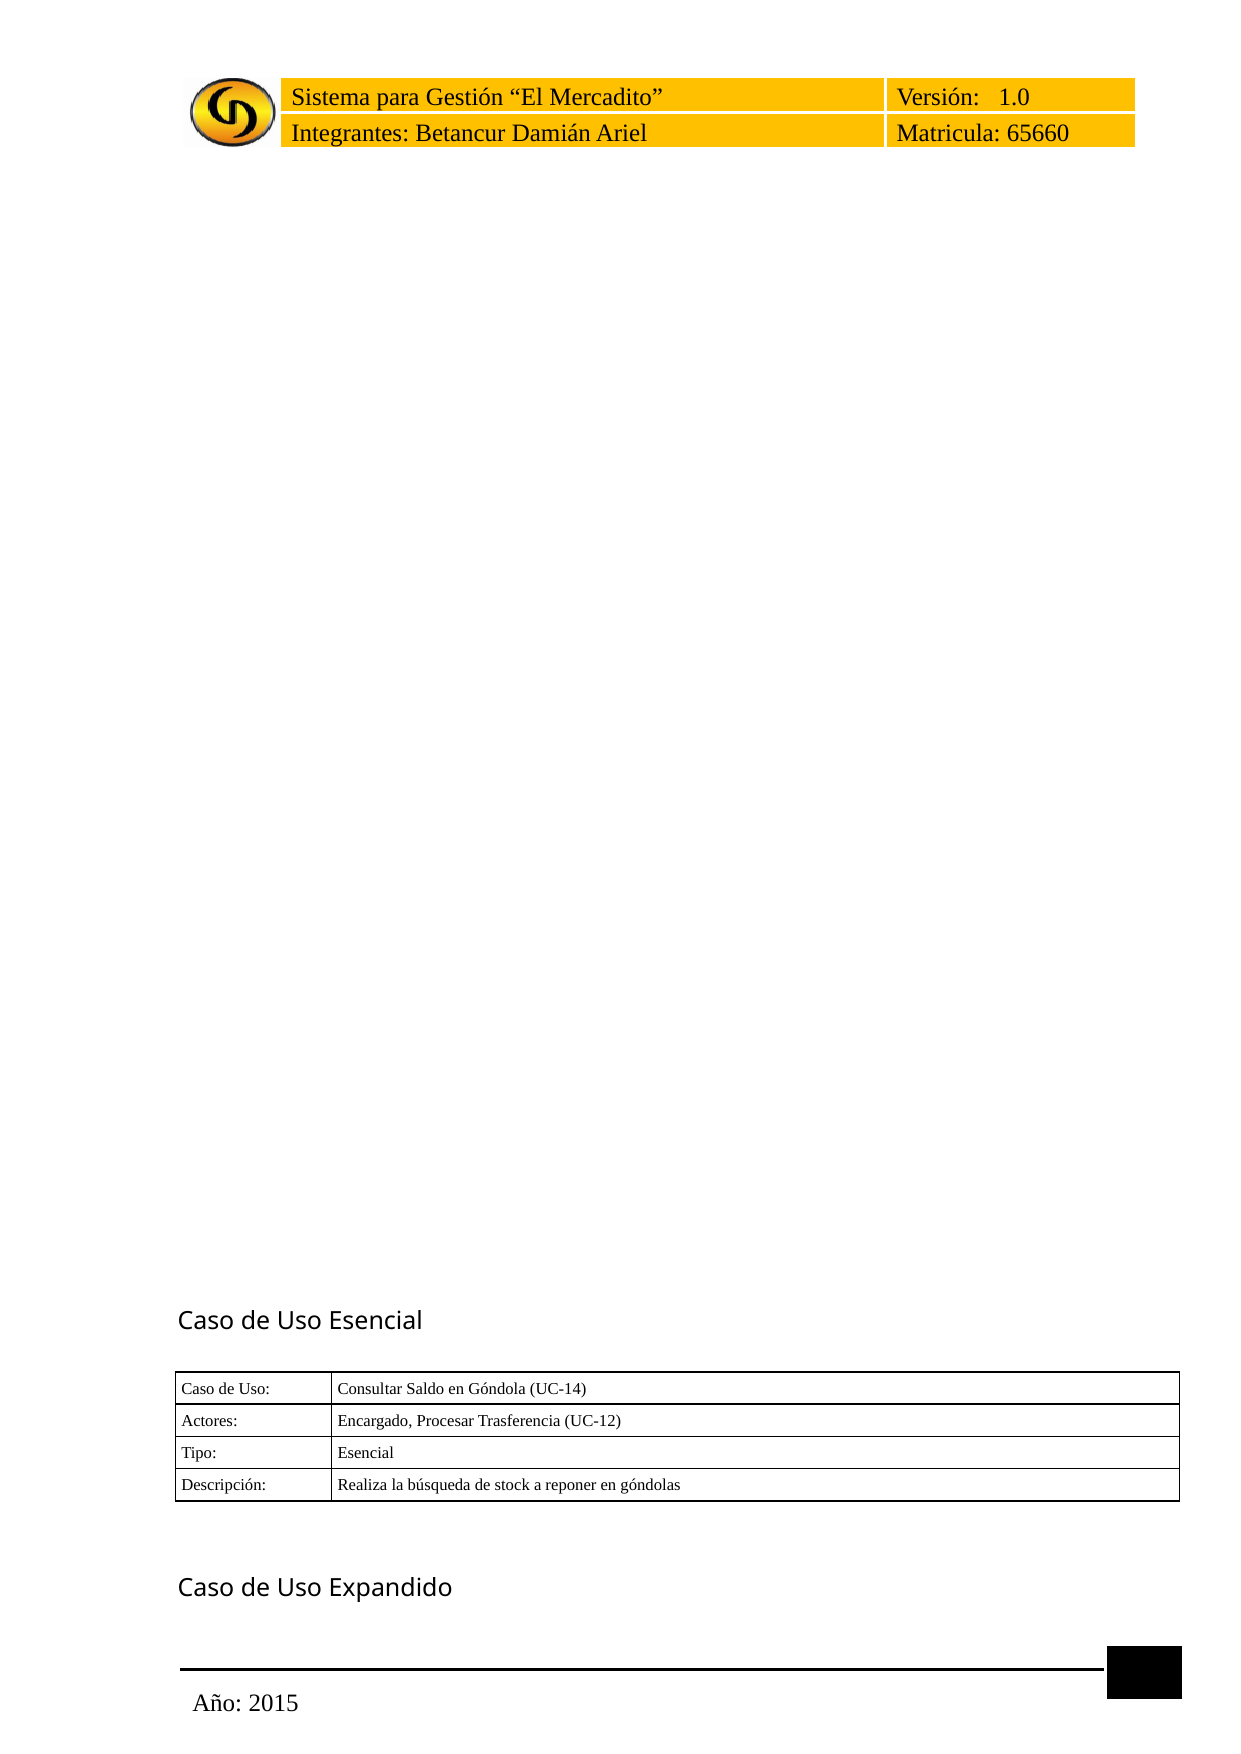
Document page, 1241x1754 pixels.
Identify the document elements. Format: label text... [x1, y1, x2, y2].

table_cell Esencial [332, 1437, 1179, 1468]
table_cell Tipo: [176, 1437, 331, 1468]
text Caso de Uso Esencial [177, 1303, 1152, 1337]
table_cell Realiza la búsqueda de stock a reponer en góndolas [332, 1469, 1179, 1500]
table_cell Descripción: [176, 1469, 331, 1500]
table_header Consultar Saldo en Góndola (UC-14) [332, 1373, 1179, 1403]
text Caso de Uso Expandido [177, 1569, 1152, 1604]
table_header Caso de Uso: [176, 1373, 331, 1403]
table_cell Actores: [176, 1405, 331, 1436]
table_cell Encargado, Procesar Trasferencia (UC-12) [332, 1405, 1179, 1436]
